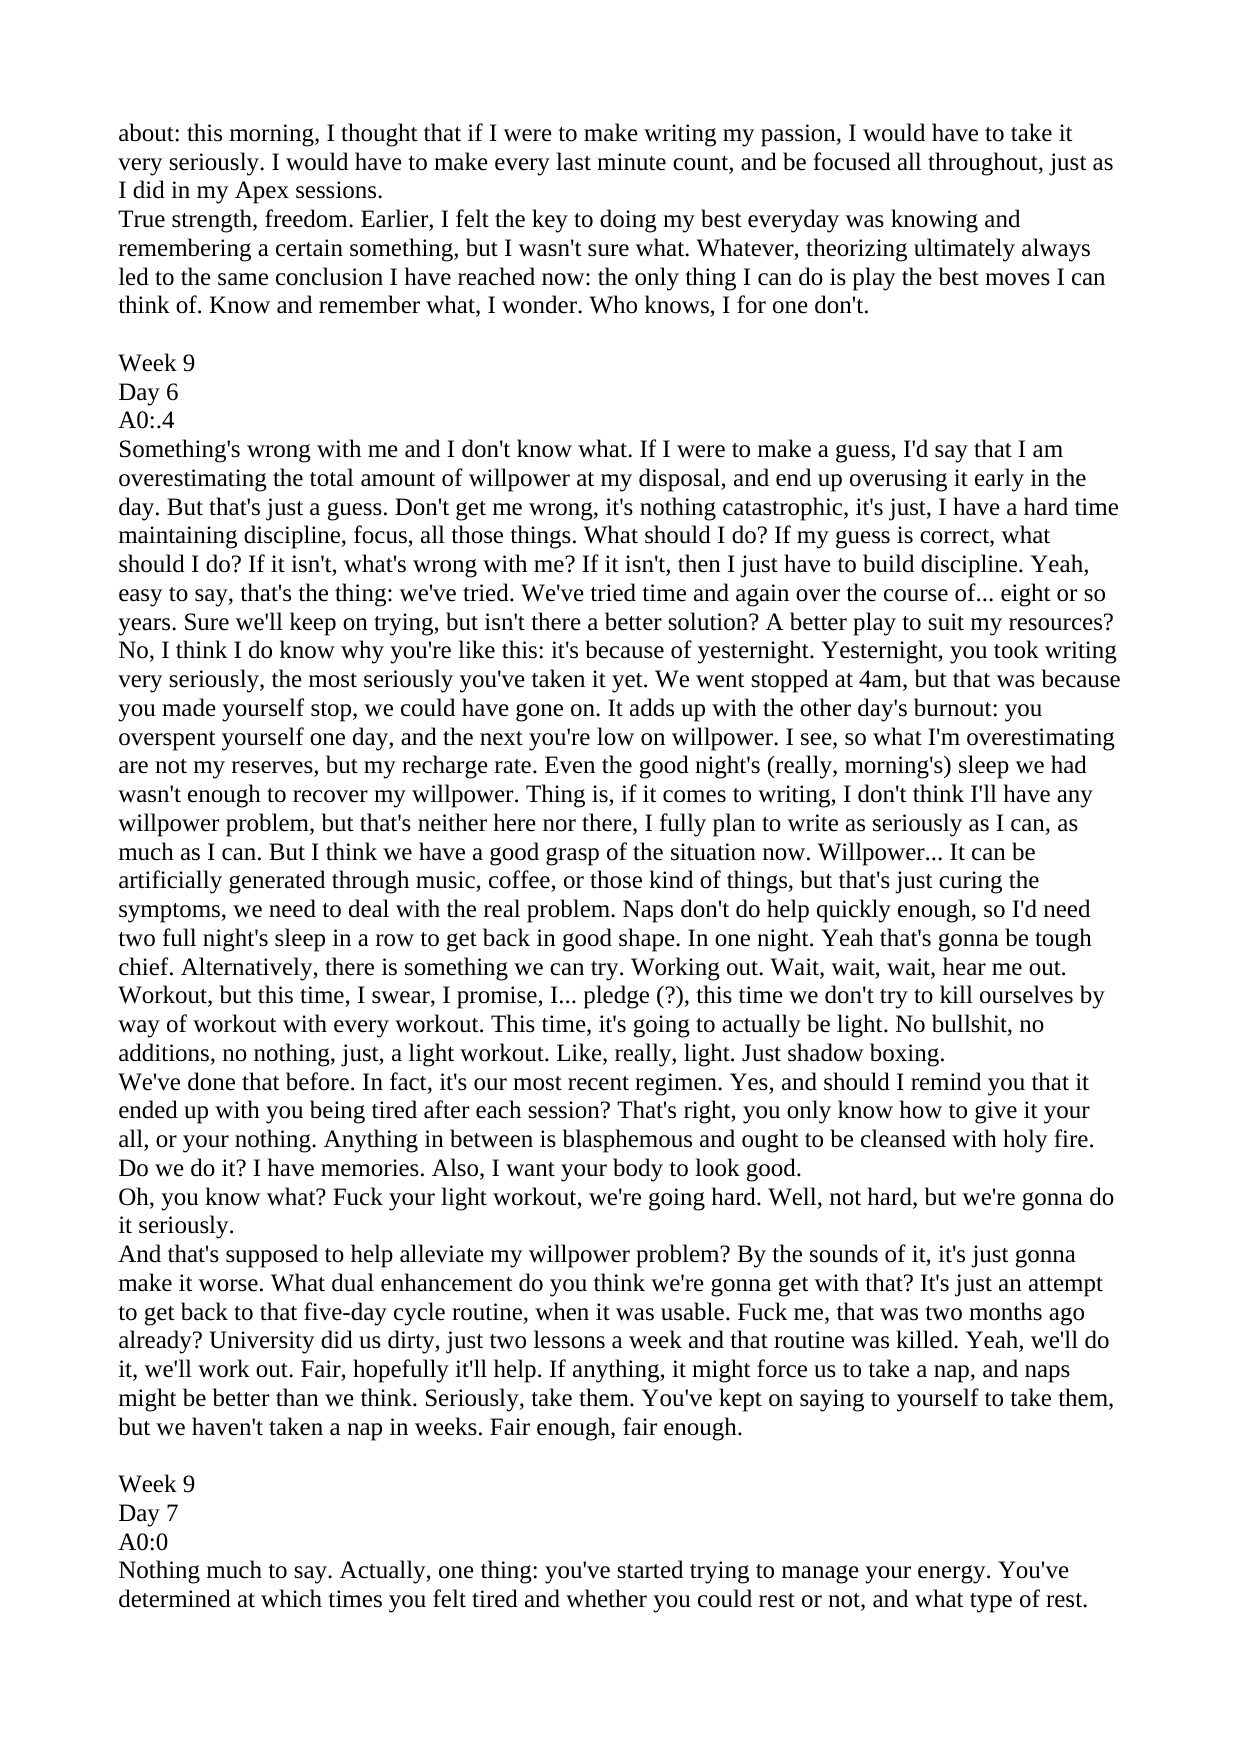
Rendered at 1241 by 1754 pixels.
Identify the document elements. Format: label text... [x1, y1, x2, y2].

text A0:.4 [118, 406, 1122, 434]
text Day 6 [118, 377, 1122, 406]
text Oh, you know what? Fuck your light workout, we're going hard. Well, not hard, but we're gonna do it seriously. [118, 1182, 1122, 1239]
text about: this morning, I thought that if I were to make writing my passion, I would have to take it very seriously. I would have to make every last minute count, and be focused all throughout, just as I did in my Apex sessions. [118, 118, 1122, 204]
text And that's supposed to help alleviate my willpower problem? By the sounds of it, it's just gonna make it worse. What dual enhancement do you think we're gonna get with that? It's just an attempt to get back to that five-day cycle routine, when it was usable. Fuck me, that was two months ago already? University did us dirty, just two lessons a week and that routine was killed. Yeah, we'll do it, we'll work out. Fair, hopefully it'll help. If anything, it might force us to take a nap, and naps might be better than we think. Seriously, take them. You've kept on saying to yourself to take them, but we haven't taken a nap in weeks. Fair enough, fair enough. [118, 1239, 1122, 1441]
text True strength, freedom. Earlier, I felt the key to doing my best everyday was knowing and remembering a certain something, but I wasn't sure what. Whatever, theorizing ultimately always led to the same conclusion I have reached now: the only thing I can do is play the best moves I can think of. Know and remember what, I wonder. Who knows, I for one don't. [118, 204, 1122, 319]
text No, I think I do know why you're like this: it's because of yesternight. Yesternight, you took writing very seriously, the most seriously you've taken it yet. We went stopped at 4am, but that was because you made yourself stop, we could have gone on. It adds up with the other day's burnout: you overspent yourself one day, and the next you're low on willpower. I see, so what I'm overestimating are not my reserves, but my recharge rate. Even the good night's (really, morning's) sleep we had wasn't enough to recover my willpower. Thing is, if it comes to writing, I don't think I'll have any willpower problem, but that's neither here nor there, I fully plan to write as seriously as I can, as much as I can. But I think we have a good grasp of the situation now. Willpower... It can be artificially generated through music, coffee, or those kind of things, but that's just curing the symptoms, we need to deal with the real problem. Naps don't do help quickly enough, so I'd need two full night's sleep in a row to get back in good shape. In one night. Yeah that's gonna be tough chief. Alternatively, there is something we can try. Working out. Wait, wait, wait, hear me out. Workout, but this time, I swear, I promise, I... pledge (?), this time we don't try to kill ourselves by way of workout with every workout. This time, it's going to actually be light. No bullshit, no additions, no nothing, just, a light workout. Like, really, light. Just shadow boxing. [118, 636, 1122, 1067]
text A0:0 [118, 1527, 1122, 1556]
text We've done that before. In fact, it's our most recent regimen. Yes, and should I remind you that it ended up with you being tired after each session? That's right, you only know how to give it your all, or your nothing. Anything in between is blasphemous and ought to be cleansed with holy fire. [118, 1067, 1122, 1153]
text Week 9 [118, 348, 1122, 377]
text Nothing much to say. Actually, one thing: you've started trying to manage your energy. You've determined at which times you felt tired and whether you could rest or not, and what type of rest. [118, 1556, 1122, 1613]
text Day 7 [118, 1498, 1122, 1527]
text Week 9 [118, 1469, 1122, 1498]
text Do we do it? I have memories. Also, I want your body to look good. [118, 1153, 1122, 1182]
text Something's wrong with me and I don't know what. If I were to make a guess, I'd say that I am overestimating the total amount of willpower at my disposal, and end up overusing it early in the day. But that's just a guess. Don't get me wrong, it's nothing catastrophic, it's just, I have a hard time maintaining discipline, focus, all those things. What should I do? If my guess is correct, what should I do? If it isn't, what's wrong with me? If it isn't, then I just have to build discipline. Yeah, easy to say, that's the thing: we've tried. We've tried time and again over the course of... eight or so years. Sure we'll keep on trying, but isn't there a better solution? A better play to suit my resources? [118, 434, 1122, 636]
